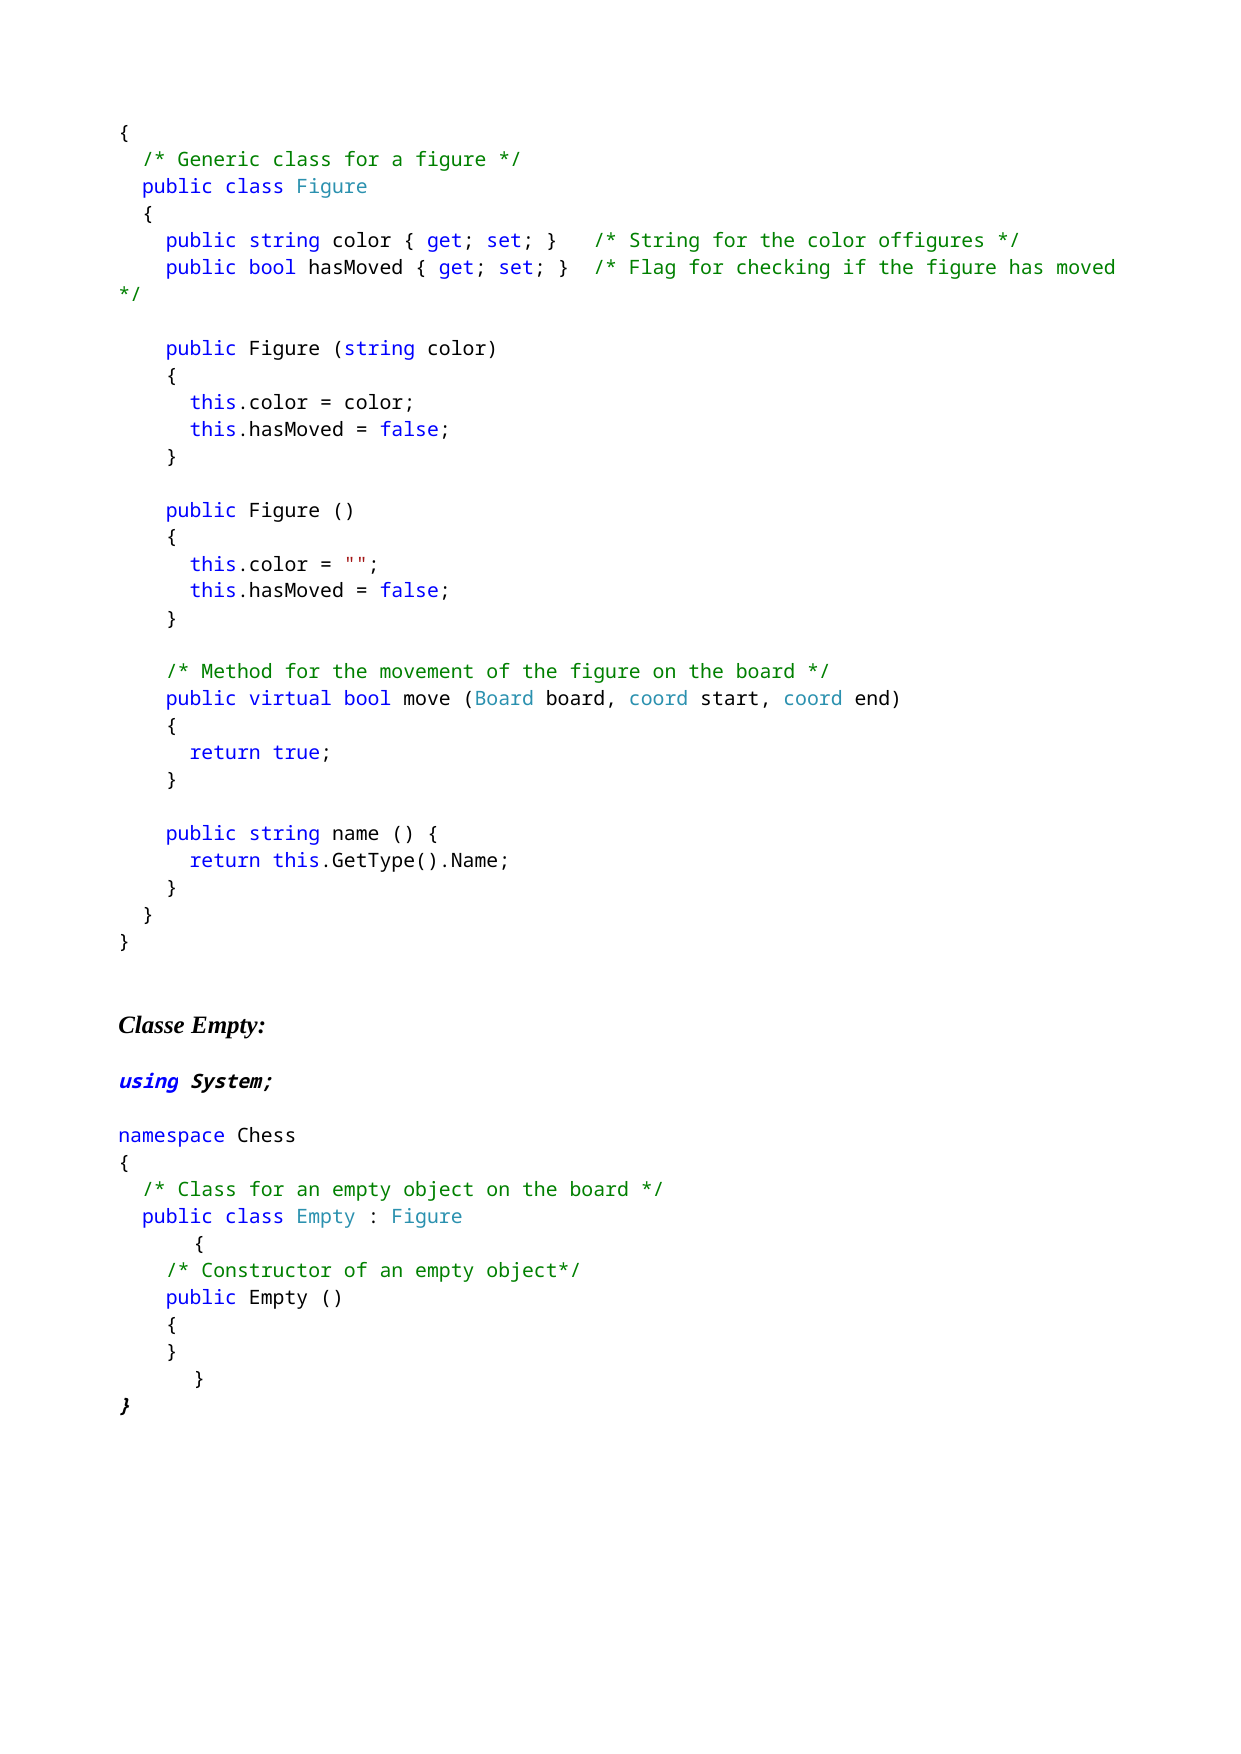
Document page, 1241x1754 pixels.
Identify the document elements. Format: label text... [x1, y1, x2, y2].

text using System; [118, 1068, 1122, 1095]
text { [118, 1149, 1122, 1176]
text } [118, 766, 1122, 793]
text } [118, 1337, 1122, 1364]
text this.color = ""; [118, 550, 1122, 577]
text public string color { get; set; } /* String for the color offigures */ [118, 226, 1122, 253]
text public Empty () [118, 1283, 1122, 1311]
text this.hasMoved = false; [118, 415, 1122, 442]
text /* Method for the movement of the figure on the board */ [118, 658, 1122, 685]
text { [118, 199, 1122, 226]
text { [118, 118, 1122, 145]
text /* Generic class for a figure */ [118, 145, 1122, 172]
text } [118, 604, 1122, 631]
text } [118, 873, 1122, 901]
text } [118, 1391, 1122, 1418]
text } [118, 442, 1122, 469]
text /* Constructor of an empty object*/ [118, 1257, 1122, 1283]
text { [118, 523, 1122, 550]
text public string name () { [118, 819, 1122, 847]
text { [118, 1229, 1122, 1257]
text Classe Empty: [118, 1010, 1122, 1039]
text public Figure (string color) [118, 334, 1122, 361]
text namespace Chess [118, 1122, 1122, 1149]
text return this.GetType().Name; [118, 847, 1122, 873]
text public virtual bool move (Board board, coord start, coord end) [118, 685, 1122, 712]
text public Figure () [118, 496, 1122, 523]
text public class Empty : Figure [118, 1203, 1122, 1229]
text public class Figure [118, 172, 1122, 199]
text return true; [118, 739, 1122, 766]
text } [118, 901, 1122, 927]
text { [118, 712, 1122, 739]
text /* Class for an empty object on the board */ [118, 1176, 1122, 1203]
text } [118, 927, 1122, 954]
text { [118, 361, 1122, 388]
text } [118, 1364, 1122, 1391]
text this.color = color; [118, 388, 1122, 415]
text this.hasMoved = false; [118, 577, 1122, 604]
text public bool hasMoved { get; set; } /* Flag for checking if the figure has moved */ [118, 253, 1122, 307]
text { [118, 1311, 1122, 1337]
